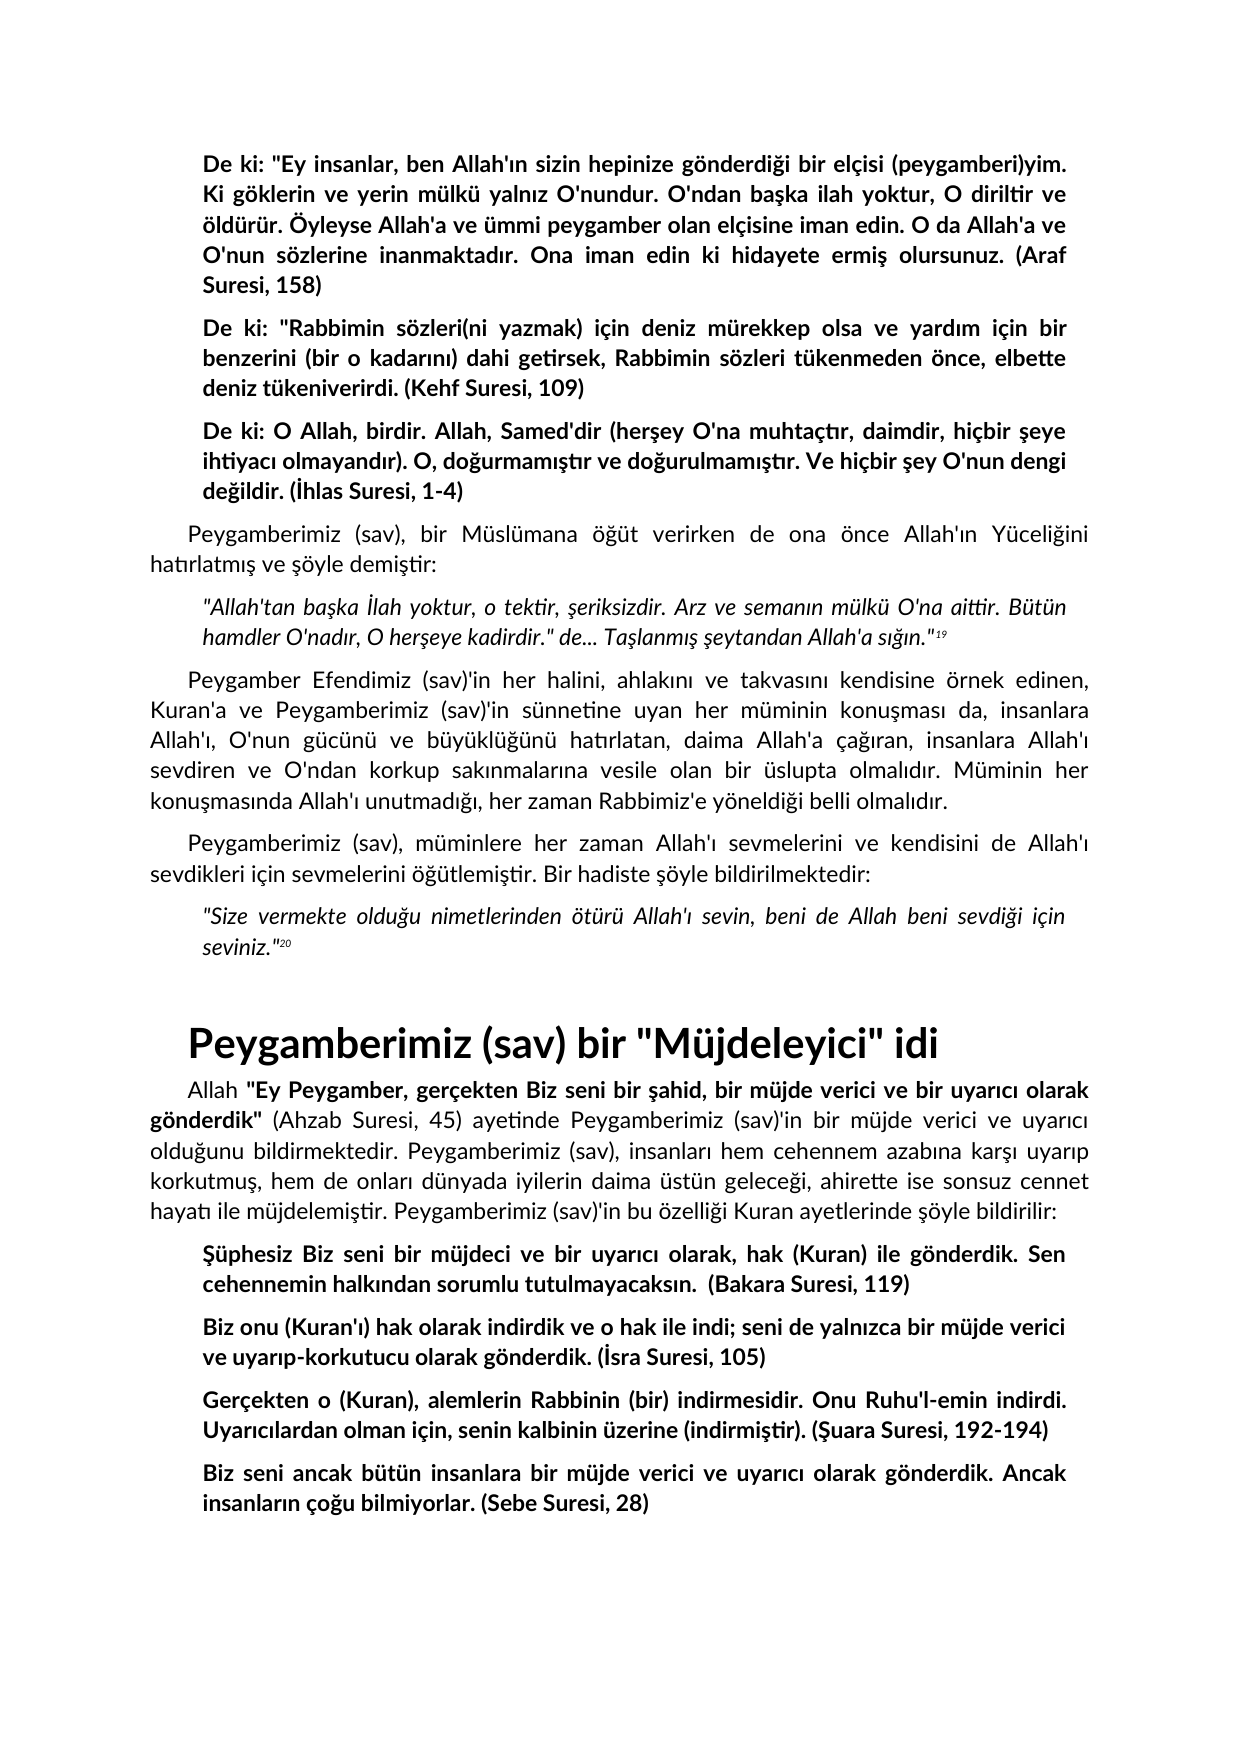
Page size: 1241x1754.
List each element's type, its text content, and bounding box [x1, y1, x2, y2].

text Allah "Ey Peygamber, gerçekten Biz seni bir şahid, bir müjde verici ve bir uyarıcı olarak gönderdik" (Ahzab Suresi, 45) ayetinde Peygamberimiz (sav)'in bir müjde verici ve uyarıcı olduğunu bildirmektedir. Peygamberimiz (sav), insanları hem cehennem azabına karşı uyarıp korkutmuş, hem de onları dünyada iyilerin daima üstün geleceği, ahirette ise sonsuz cennet hayatı ile müjdelemiştir. Peygamberimiz (sav)'in bu özelliği Kuran ayetlerinde şöyle bildirilir: [150, 1076, 1090, 1224]
text De ki: "Rabbimin sözleri(ni yazmak) için deniz mürekkep olsa ve yardım için bir benzerini (bir o kadarını) dahi getirsek, Rabbimin sözleri tükenmeden önce, elbette deniz tükeniverirdi. (Kehf Suresi, 109) [202, 313, 1068, 401]
text "Size vermekte olduğu nimetlerinden ötürü Allah'ı sevin, beni de Allah beni sevdiği için seviniz."20 [202, 902, 1068, 960]
text Gerçekten o (Kuran), alemlerin Rabbinin (bir) indirmesidir. Onu Ruhu'l-emin indirdi. Uyarıcılardan olman için, senin kalbinin üzerine (indirmiştir). (Şuara Suresi, 192-194) [202, 1385, 1068, 1443]
text De ki: "Ey insanlar, ben Allah'ın sizin hepinize gönderdiği bir elçisi (peygamberi)yim. Ki göklerin ve yerin mülkü yalnız O'nundur. O'ndan başka ilah yoktur, O diriltir ve öldürür. Öyleyse Allah'a ve ümmi peygamber olan elçisine iman edin. O da Allah'a ve O'nun sözlerine inanmaktadır. Ona iman edin ki hidayete ermiş olursunuz. (Araf Suresi, 158) [202, 150, 1068, 298]
text "Allah'tan başka İlah yoktur, o tektir, şeriksizdir. Arz ve semanın mülkü O'na aittir. Bütün hamdler O'nadır, O herşeye kadirdir." de... Taşlanmış şeytandan Allah'a sığın."19 [202, 593, 1068, 650]
text Biz onu (Kuran'ı) hak olarak indirdik ve o hak ile indi; seni de yalnızca bir müjde verici ve uyarıp-korkutucu olarak gönderdik. (İsra Suresi, 105) [202, 1312, 1068, 1370]
text Şüphesiz Biz seni bir müjdeci ve bir uyarıcı olarak, hak (Kuran) ile gönderdik. Sen cehennemin halkından sorumlu tutulmayacaksın. (Bakara Suresi, 119) [202, 1239, 1068, 1297]
text Peygamberimiz (sav), bir Müslümana öğüt verirken de ona önce Allah'ın Yüceliğini hatırlatmış ve şöyle demiştir: [150, 520, 1090, 577]
subtitle Peygamberimiz (sav) bir "Müjdeleyici" idi [187, 1018, 1090, 1068]
text Biz seni ancak bütün insanlara bir müjde verici ve uyarıcı olarak gönderdik. Ancak insanların çoğu bilmiyorlar. (Sebe Suresi, 28) [202, 1458, 1068, 1516]
text Peygamberimiz (sav), müminlere her zaman Allah'ı sevmelerini ve kendisini de Allah'ı sevdikleri için sevmelerini öğütlemiştir. Bir hadiste şöyle bildirilmektedir: [150, 829, 1090, 887]
text De ki: O Allah, birdir. Allah, Samed'dir (herşey O'na muhtaçtır, daimdir, hiçbir şeye ihtiyacı olmayandır). O, doğurmamıştır ve doğurulmamıştır. Ve hiçbir şey O'nun dengi değildir. (İhlas Suresi, 1-4) [202, 417, 1068, 504]
text Peygamber Efendimiz (sav)'in her halini, ahlakını ve takvasını kendisine örnek edinen, Kuran'a ve Peygamberimiz (sav)'in sünnetine uyan her müminin konuşması da, insanlara Allah'ı, O'nun gücünü ve büyüklüğünü hatırlatan, daima Allah'a çağıran, insanlara Allah'ı sevdiren ve O'ndan korkup sakınmalarına vesile olan bir üslupta olmalıdır. Müminin her konuşmasında Allah'ı unutmadığı, her zaman Rabbimiz'e yöneldiği belli olmalıdır. [150, 666, 1090, 814]
